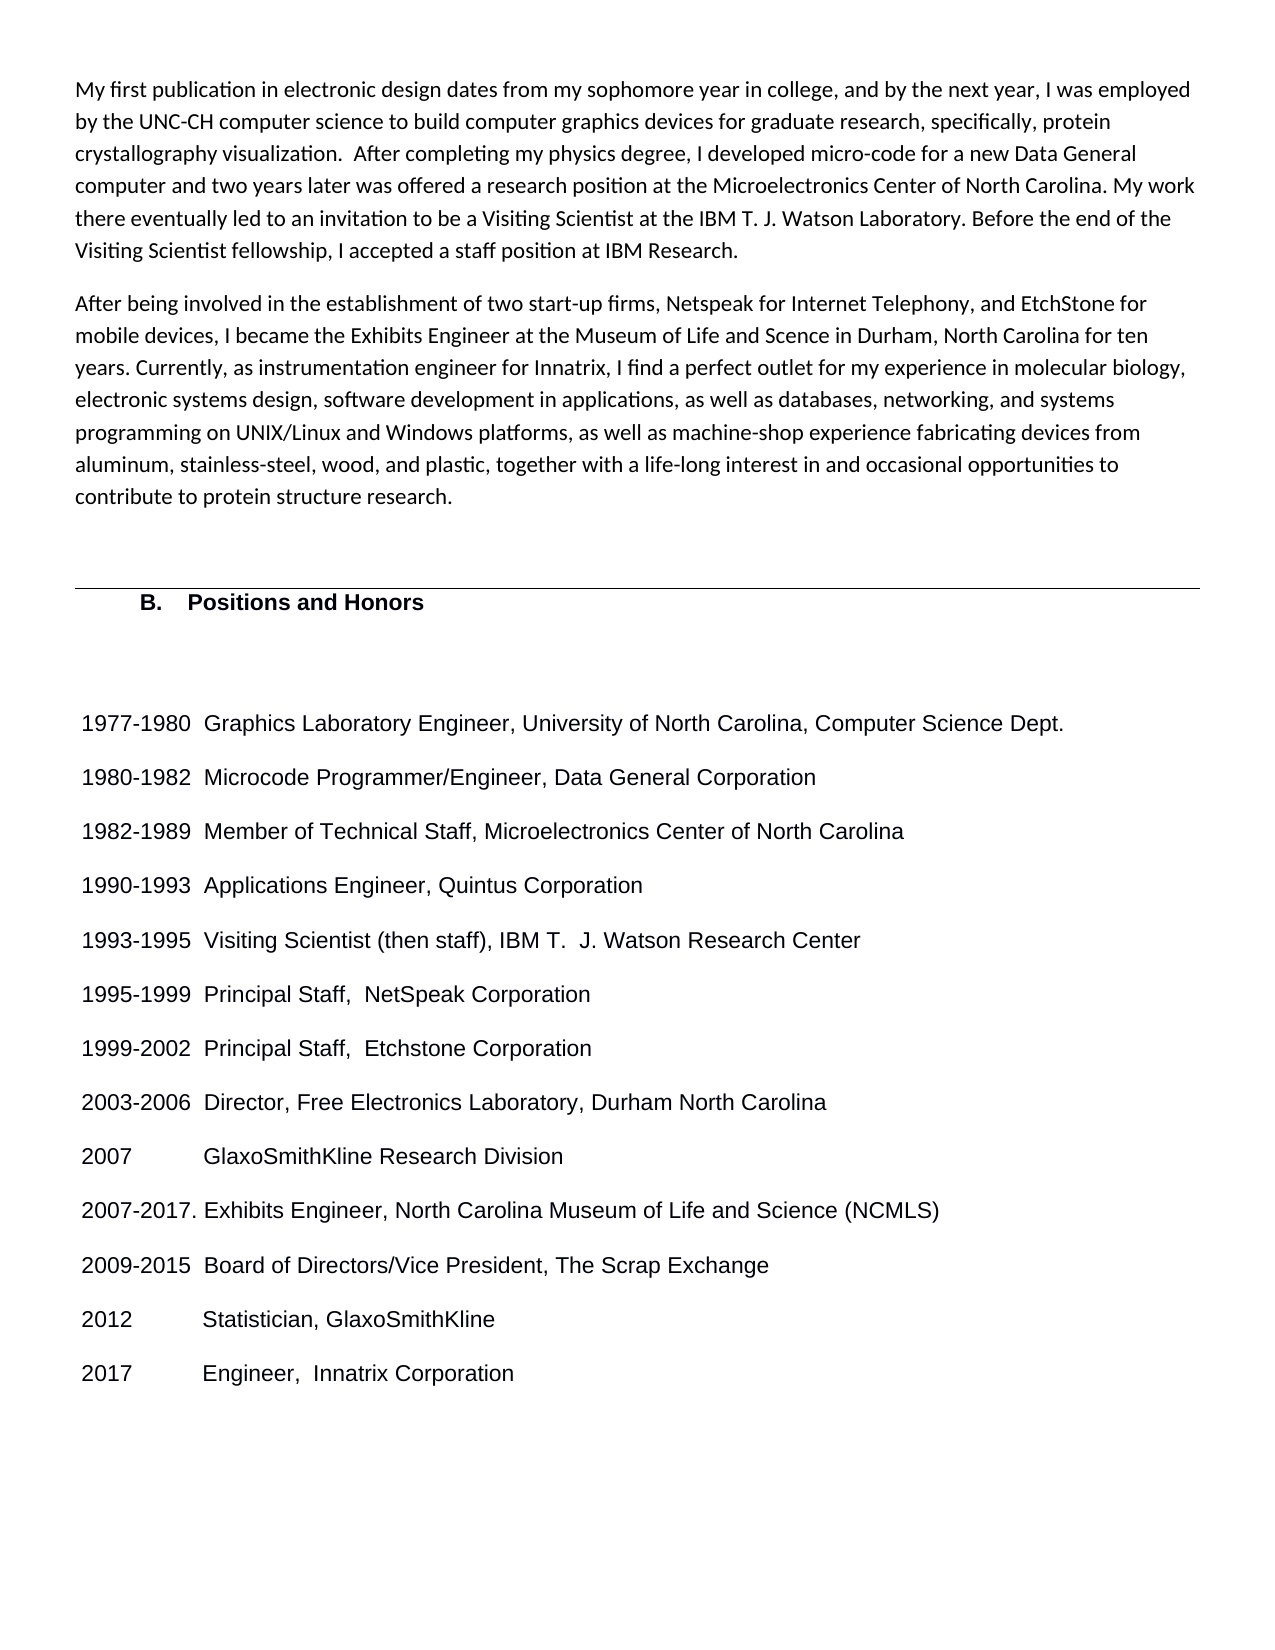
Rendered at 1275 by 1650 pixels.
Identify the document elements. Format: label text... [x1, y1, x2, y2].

text 1990-1993 Applications Engineer, Quintus Corporation [75, 867, 1200, 901]
text 2007 GlaxoSmithKline Research Division [75, 1138, 1200, 1171]
text 1999-2002 Principal Staff, Etchstone Corporation [75, 1030, 1200, 1063]
text 2017 Engineer, Innatrix Corporation [75, 1355, 1200, 1388]
text 1980-1982 Microcode Programmer/Engineer, Data General Corporation [75, 759, 1200, 792]
text 1993-1995 Visiting Scientist (then staff), IBM T. J. Watson Research Center [75, 921, 1200, 955]
text 2009-2015 Board of Directors/Vice President, The Scrap Exchange [75, 1246, 1200, 1280]
text 2007-2017. Exhibits Engineer, North Carolina Museum of Life and Science (NCMLS) [75, 1192, 1200, 1226]
subtitle B. Positions and Honors [75, 589, 1200, 680]
text After being involved in the establishment of two start-up firms, Netspeak for Internet Telephony, and EtchStone for mobile devices, I became the Exhibits Engineer at the Museum of Life and Scence in Durham, North Carolina for ten years. Currently, as instrumentation engineer for Innatrix, I find a perfect outlet for my experience in molecular biology, electronic systems design, software development in applications, as well as databases, networking, and systems programming on UNIX/Linux and Windows platforms, as well as machine-shop experience fabricating devices from aluminum, stainless-steel, wood, and plastic, together with a life-long interest in and occasional opportunities to contribute to protein structure research. [75, 289, 1200, 510]
text 1995-1999 Principal Staff, NetSpeak Corporation [75, 976, 1200, 1009]
text 1982-1989 Member of Technical Staff, Microelectronics Center of North Carolina [75, 813, 1200, 846]
text 1977-1980 Graphics Laboratory Engineer, University of North Carolina, Computer Science Dept. [75, 705, 1200, 738]
text 2003-2006 Director, Free Electronics Laboratory, Durham North Carolina [75, 1084, 1200, 1117]
text 2012 Statistician, GlaxoSmithKline [75, 1301, 1200, 1334]
text My first publication in electronic design dates from my sophomore year in college, and by the next year, I was employed by the UNC-CH computer science to build computer graphics devices for graduate research, specifically, protein crystallography visualization. After completing my physics degree, I developed micro-code for a new Data General computer and two years later was offered a research position at the Microelectronics Center of North Carolina. My work there eventually led to an invitation to be a Visiting Scientist at the IBM T. J. Watson Laboratory. Before the end of the Visiting Scientist fellowship, I accepted a staff position at IBM Research. [75, 75, 1200, 264]
